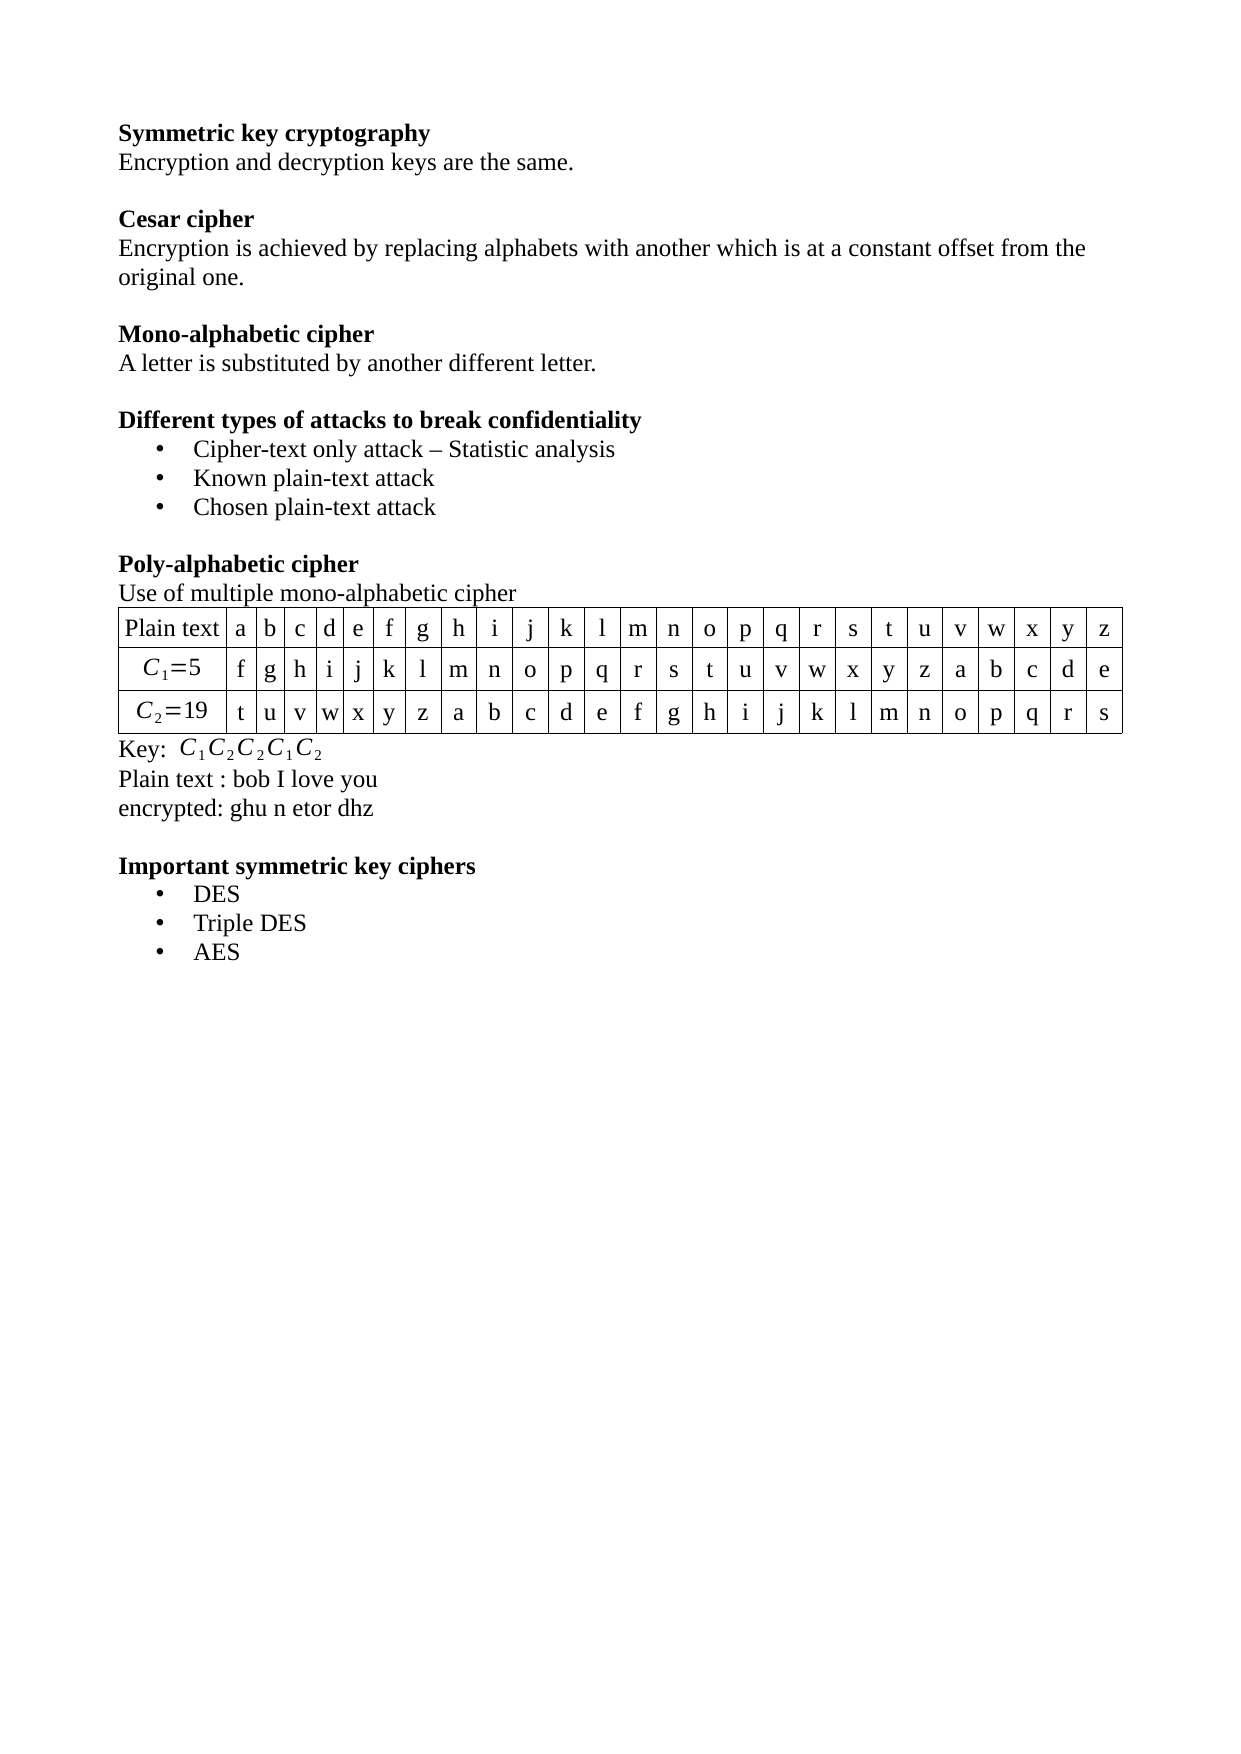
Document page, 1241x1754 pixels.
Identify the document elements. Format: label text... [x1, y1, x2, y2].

table_cell l [406, 648, 441, 690]
table_cell s [657, 648, 692, 690]
table_cell [119, 691, 226, 733]
table_cell t [693, 648, 727, 690]
table_cell v [285, 691, 316, 733]
table_cell v [764, 648, 799, 690]
table_cell y [374, 691, 405, 733]
table_cell f [227, 648, 256, 690]
table_cell n [908, 691, 942, 733]
table_cell i [728, 691, 763, 733]
table_header u [908, 608, 942, 647]
text Poly-alphabetic cipher [118, 549, 1122, 578]
list Chosen plain-text attack [156, 492, 1122, 521]
table_cell d [1051, 648, 1086, 690]
table_header w [979, 608, 1014, 647]
table_header c [285, 608, 316, 647]
table_cell z [406, 691, 441, 733]
table_header k [549, 608, 584, 647]
table_header y [1051, 608, 1086, 647]
text A letter is substituted by another different letter. [118, 348, 1122, 377]
table_cell q [585, 648, 620, 690]
table_cell c [513, 691, 548, 733]
table_cell y [872, 648, 907, 690]
table_cell b [979, 648, 1014, 690]
table_cell g [657, 691, 692, 733]
table_cell x [836, 648, 871, 690]
table_cell h [693, 691, 727, 733]
table_cell r [1051, 691, 1086, 733]
table_cell p [549, 648, 584, 690]
table_header l [585, 608, 620, 647]
table_cell p [979, 691, 1014, 733]
table_header m [621, 608, 656, 647]
table_cell l [836, 691, 871, 733]
table_header Plain text [119, 608, 226, 647]
table_cell u [728, 648, 763, 690]
table_header n [657, 608, 692, 647]
table_cell w [317, 691, 343, 733]
text Plain text : bob I love you [118, 764, 1122, 793]
table_cell x [344, 691, 373, 733]
text Cesar cipher [118, 204, 1122, 233]
table_cell m [442, 648, 476, 690]
table_header t [872, 608, 907, 647]
table_cell e [585, 691, 620, 733]
text encrypted: ghu n etor dhz [118, 793, 1122, 822]
table_cell j [344, 648, 373, 690]
table_header p [728, 608, 763, 647]
table_cell e [1087, 648, 1122, 690]
table_cell a [442, 691, 476, 733]
table_cell a [943, 648, 978, 690]
list DES [156, 879, 1122, 908]
table_cell k [800, 691, 835, 733]
table_header f [374, 608, 405, 647]
text Symmetric key cryptography [118, 118, 1122, 147]
table_header s [836, 608, 871, 647]
table_header v [943, 608, 978, 647]
table_header i [477, 608, 512, 647]
table_header z [1087, 608, 1122, 647]
list Triple DES [156, 908, 1122, 937]
table_cell m [872, 691, 907, 733]
table_header q [764, 608, 799, 647]
table_header r [800, 608, 835, 647]
table_cell j [764, 691, 799, 733]
list Known plain-text attack [156, 463, 1122, 492]
table_header b [257, 608, 284, 647]
text Use of multiple mono-alphabetic cipher [118, 578, 1122, 607]
table_cell s [1087, 691, 1122, 733]
text Mono-alphabetic cipher [118, 319, 1122, 348]
table_header e [344, 608, 373, 647]
table_cell r [621, 648, 656, 690]
table_header x [1015, 608, 1050, 647]
table_cell f [621, 691, 656, 733]
table_cell w [800, 648, 835, 690]
list AES [156, 937, 1122, 966]
table_cell u [257, 691, 284, 733]
table_cell [119, 648, 226, 690]
text Encryption and decryption keys are the same. [118, 147, 1122, 176]
text Key: [118, 734, 1122, 764]
table_cell b [477, 691, 512, 733]
text Different types of attacks to break confidentiality [118, 406, 1122, 434]
table_cell o [943, 691, 978, 733]
table_cell n [477, 648, 512, 690]
table_cell o [513, 648, 548, 690]
table_cell g [257, 648, 284, 690]
table_cell z [908, 648, 942, 690]
table_header d [317, 608, 343, 647]
list Cipher-text only attack – Statistic analysis [156, 434, 1122, 463]
table_cell i [317, 648, 343, 690]
table_header o [693, 608, 727, 647]
table_cell c [1015, 648, 1050, 690]
table_cell q [1015, 691, 1050, 733]
text Important symmetric key ciphers [118, 851, 1122, 879]
table_header g [406, 608, 441, 647]
table_cell h [285, 648, 316, 690]
table_header j [513, 608, 548, 647]
table_header h [442, 608, 476, 647]
table_cell d [549, 691, 584, 733]
table_cell t [227, 691, 256, 733]
text Encryption is achieved by replacing alphabets with another which is at a constant offset from the original one. [118, 233, 1122, 291]
table_header a [227, 608, 256, 647]
table_cell k [374, 648, 405, 690]
